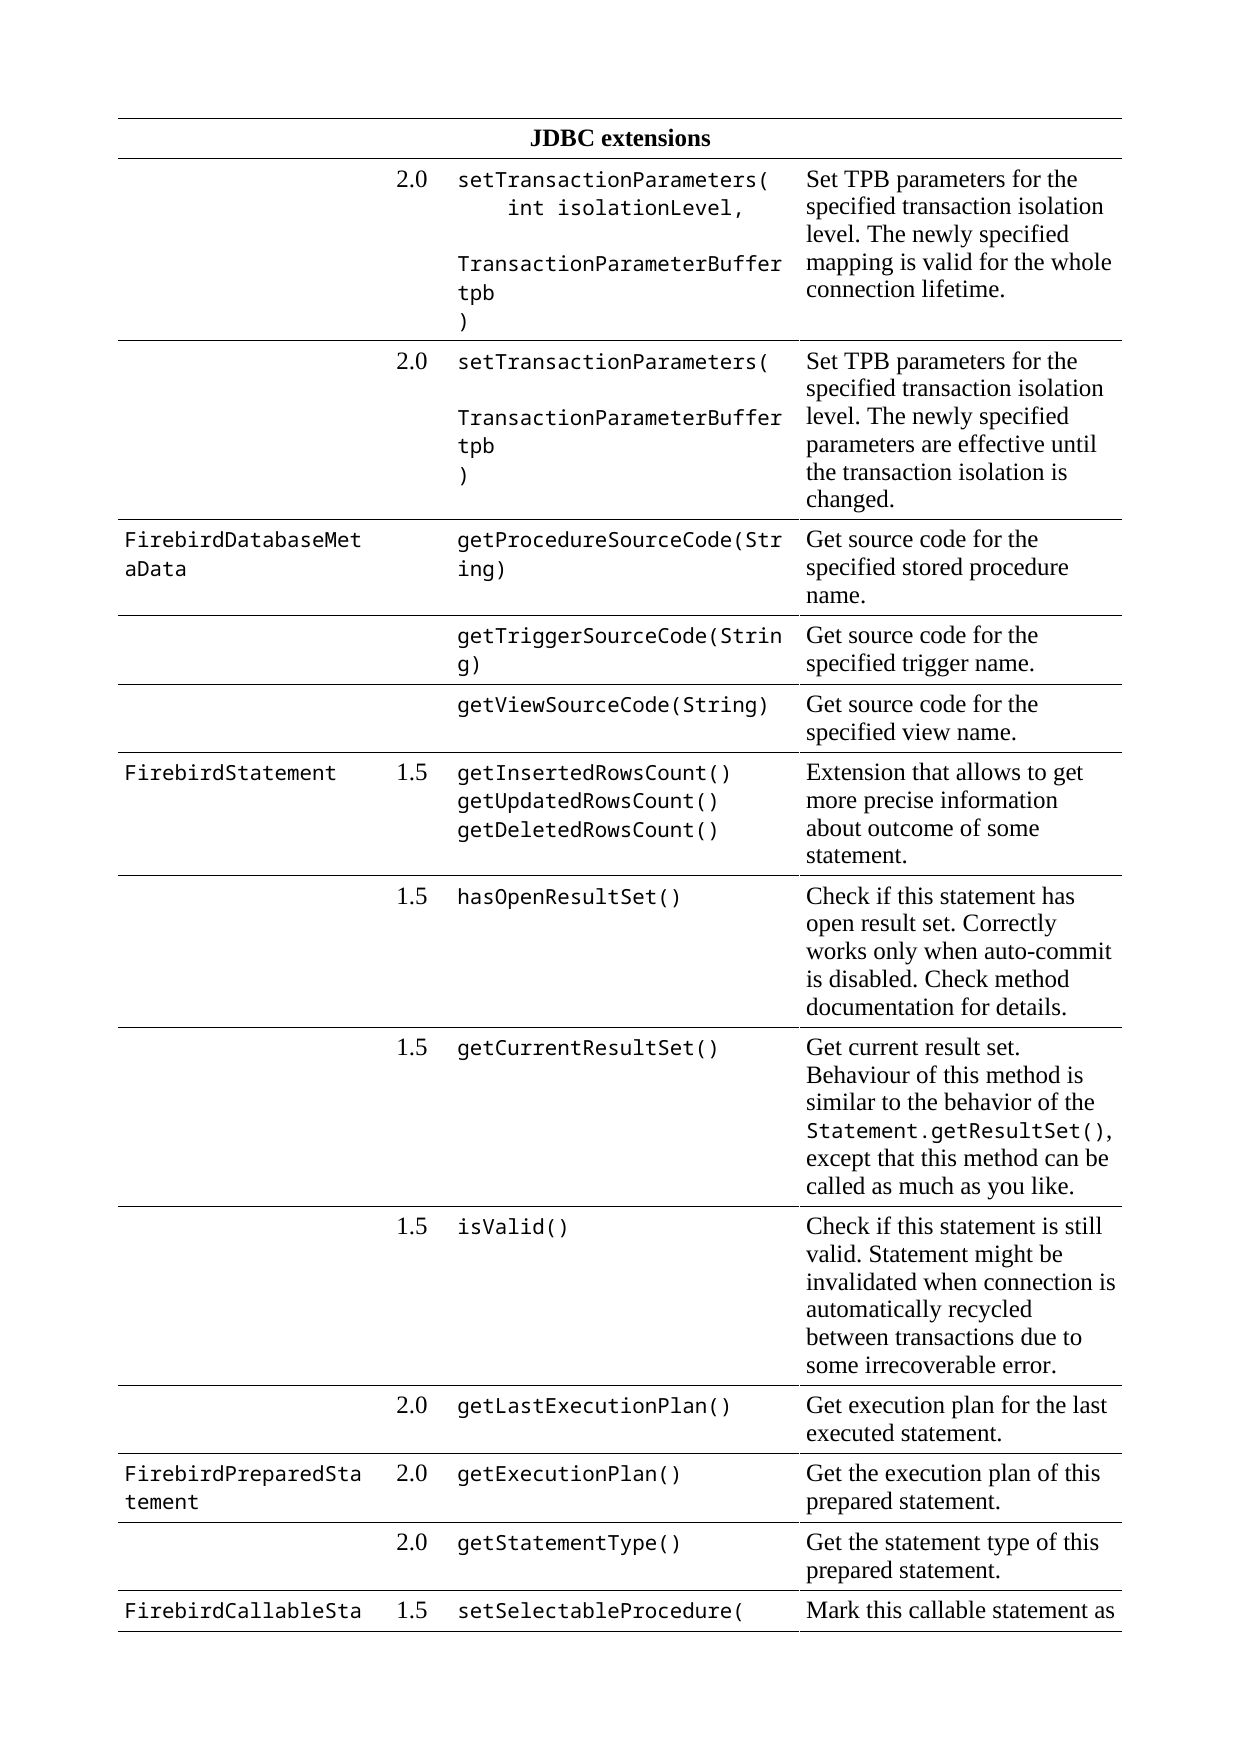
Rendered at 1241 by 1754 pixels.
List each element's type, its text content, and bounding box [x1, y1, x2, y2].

table_cell getExecutionPlan() [451, 1454, 799, 1522]
table_cell FirebirdDatabaseMetaData [118, 520, 373, 615]
table_cell [118, 1386, 373, 1453]
table_cell [118, 159, 373, 340]
table_cell Get source code for the specified view name. [800, 685, 1122, 752]
table_cell Set TPB parameters for the specified transaction isolation level. The newly specified mapping is valid for the whole connection lifetime. [800, 159, 1122, 340]
table_cell getViewSourceCode(String) [451, 685, 799, 752]
table_cell [118, 876, 373, 1027]
table_cell Extension that allows to get more precise information about outcome of some statement. [800, 753, 1122, 875]
table_cell setSelectableProcedure( [451, 1591, 799, 1631]
table_cell 2.0 [373, 341, 451, 519]
table_cell Mark this callable statement as [800, 1591, 1122, 1631]
table_cell Get the statement type of this prepared statement. [800, 1523, 1122, 1590]
table_cell Get the execution plan of this prepared statement. [800, 1454, 1122, 1522]
table_cell FirebirdPreparedStatement [118, 1454, 373, 1522]
table_cell [373, 520, 451, 615]
table_cell setTransactionParameters( int isolationLevel, TransactionParameterBuffer tpb ) [451, 159, 799, 340]
table_cell 1.5 [373, 1028, 451, 1206]
table_cell hasOpenResultSet() [451, 876, 799, 1027]
table_cell Get current result set. Behaviour of this method is similar to the behavior of the Statement.getResultSet(), except that this method can be called as much as you like. [800, 1028, 1122, 1206]
table_cell getTriggerSourceCode(String) [451, 616, 799, 684]
table_cell getLastExecutionPlan() [451, 1386, 799, 1453]
table_cell setTransactionParameters( TransactionParameterBuffer tpb ) [451, 341, 799, 519]
table_cell 2.0 [373, 1523, 451, 1590]
table_cell [118, 1207, 373, 1385]
table_cell 1.5 [373, 876, 451, 1027]
table_cell 1.5 [373, 1207, 451, 1385]
table_cell [118, 685, 373, 752]
table_cell Get source code for the specified trigger name. [800, 616, 1122, 684]
table_cell Get execution plan for the last executed statement. [800, 1386, 1122, 1453]
table_cell [373, 685, 451, 752]
table_cell 1.5 [373, 753, 451, 875]
table_cell Get source code for the specified stored procedure name. [800, 520, 1122, 615]
table_cell FirebirdStatement [118, 753, 373, 875]
table_cell 2.0 [373, 159, 451, 340]
table_cell isValid() [451, 1207, 799, 1385]
table_cell [118, 1028, 373, 1206]
table_cell Check if this statement is still valid. Statement might be invalidated when connection is automatically recycled between transactions due to some irrecoverable error. [800, 1207, 1122, 1385]
table_cell getProcedureSourceCode(String) [451, 520, 799, 615]
table_cell 2.0 [373, 1386, 451, 1453]
table_cell 1.5 [373, 1591, 451, 1631]
table_cell [118, 341, 373, 519]
table_cell getCurrentResultSet() [451, 1028, 799, 1206]
table_cell Set TPB parameters for the specified transaction isolation level. The newly specified parameters are effective until the transaction isolation is changed. [800, 341, 1122, 519]
table_cell [118, 616, 373, 684]
table_cell FirebirdCallableSta [118, 1591, 373, 1631]
table_cell getStatementType() [451, 1523, 799, 1590]
table_cell getInsertedRowsCount() getUpdatedRowsCount() getDeletedRowsCount() [451, 753, 799, 875]
table_cell [373, 616, 451, 684]
table_cell Check if this statement has open result set. Correctly works only when auto-commit is disabled. Check method documentation for details. [800, 876, 1122, 1027]
table_cell [118, 1523, 373, 1590]
table_cell 2.0 [373, 1454, 451, 1522]
table_header JDBC extensions [118, 119, 1122, 158]
